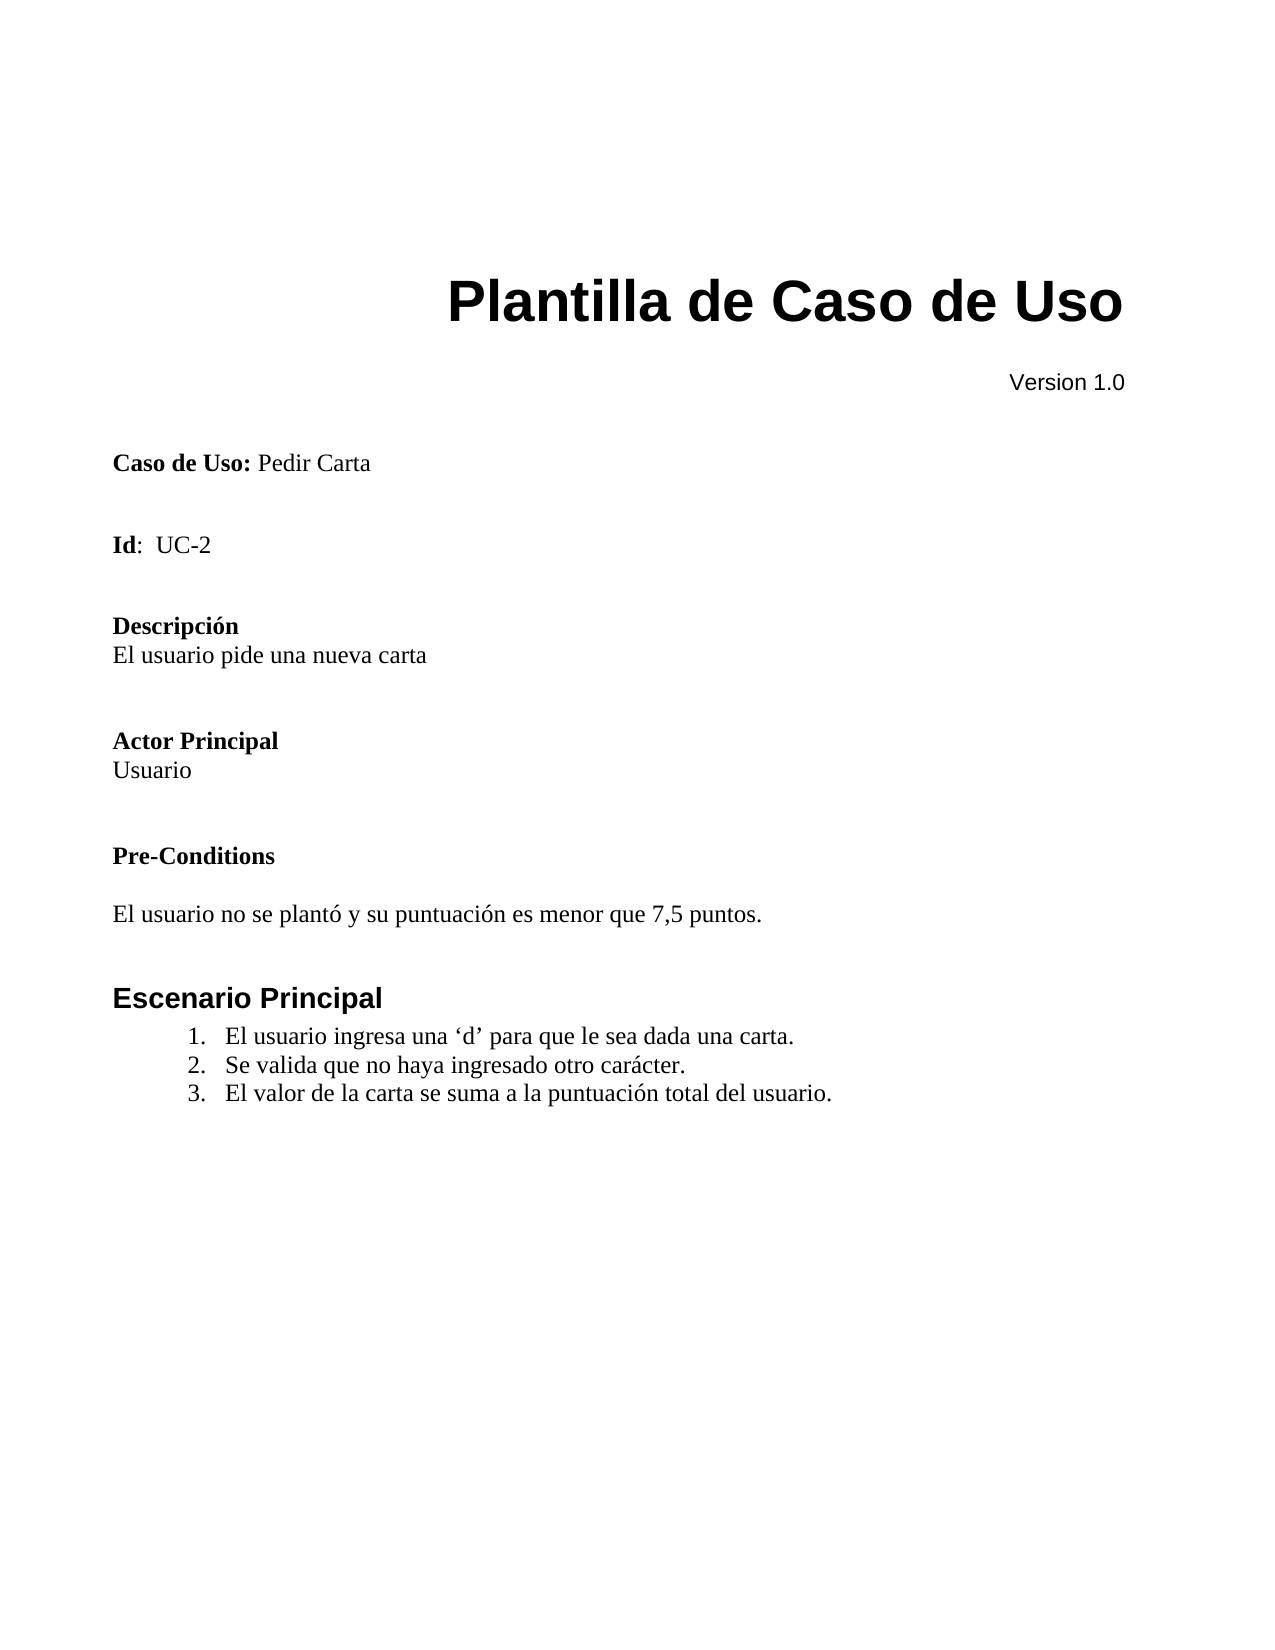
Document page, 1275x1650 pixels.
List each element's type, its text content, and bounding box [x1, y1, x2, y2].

list Se valida que no haya ingresado otro carácter. [187, 1050, 1125, 1078]
text Usuario [112, 755, 1125, 812]
text Escenario Principal [112, 981, 1125, 1015]
list El usuario ingresa una ‘d’ para que le sea dada una carta. [187, 1021, 1125, 1050]
text Version 1.0 [112, 369, 1125, 396]
text Actor Principal [112, 726, 1125, 755]
list El valor de la carta se suma a la puntuación total del usuario. [187, 1078, 1125, 1107]
text Plantilla de Caso de Uso [112, 267, 1125, 334]
text Descripción [112, 611, 1125, 640]
text El usuario pide una nueva carta [112, 640, 1125, 669]
text Caso de Uso: Pedir Carta [112, 448, 1125, 477]
text Pre-Conditions [112, 841, 1125, 870]
text El usuario no se plantó y su puntuación es menor que 7,5 puntos. [112, 899, 1125, 927]
text Id: UC-2 [112, 530, 1125, 558]
